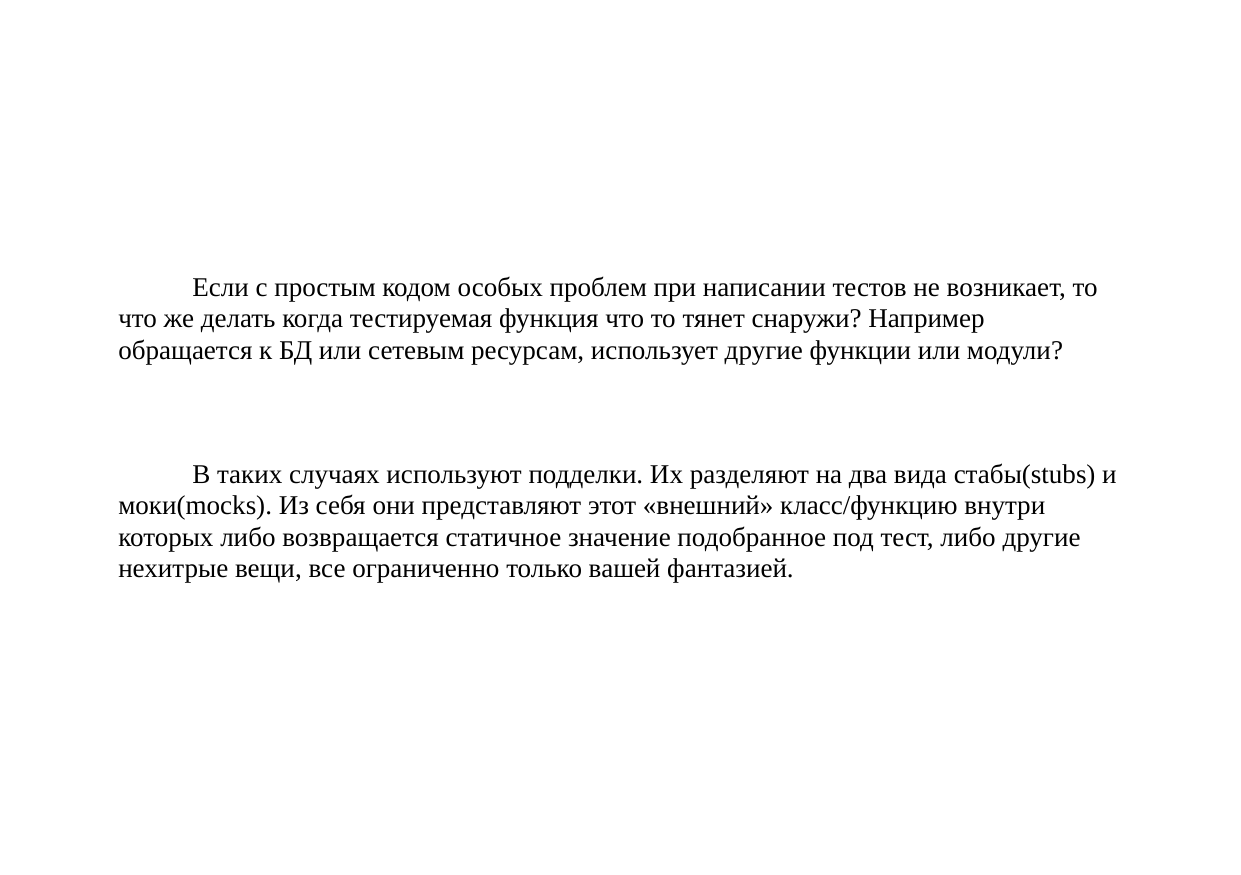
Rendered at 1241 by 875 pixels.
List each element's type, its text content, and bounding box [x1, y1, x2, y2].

text Если с простым кодом особых проблем при написании тестов не возникает, то что же делать когда тестируемая функция что то тянет снаружи? Например обращается к БД или сетевым ресурсам, использует другие функции или модули? [118, 271, 1122, 365]
text В таких случаях используют подделки. Их разделяют на два вида стабы(stubs) и моки(mocks). Из себя они представляют этот «внешний» класс/функцию внутри которых либо возвращается статичное значение подобранное под тест, либо другие нехитрые вещи, все ограниченно только вашей фантазией. [118, 458, 1122, 583]
